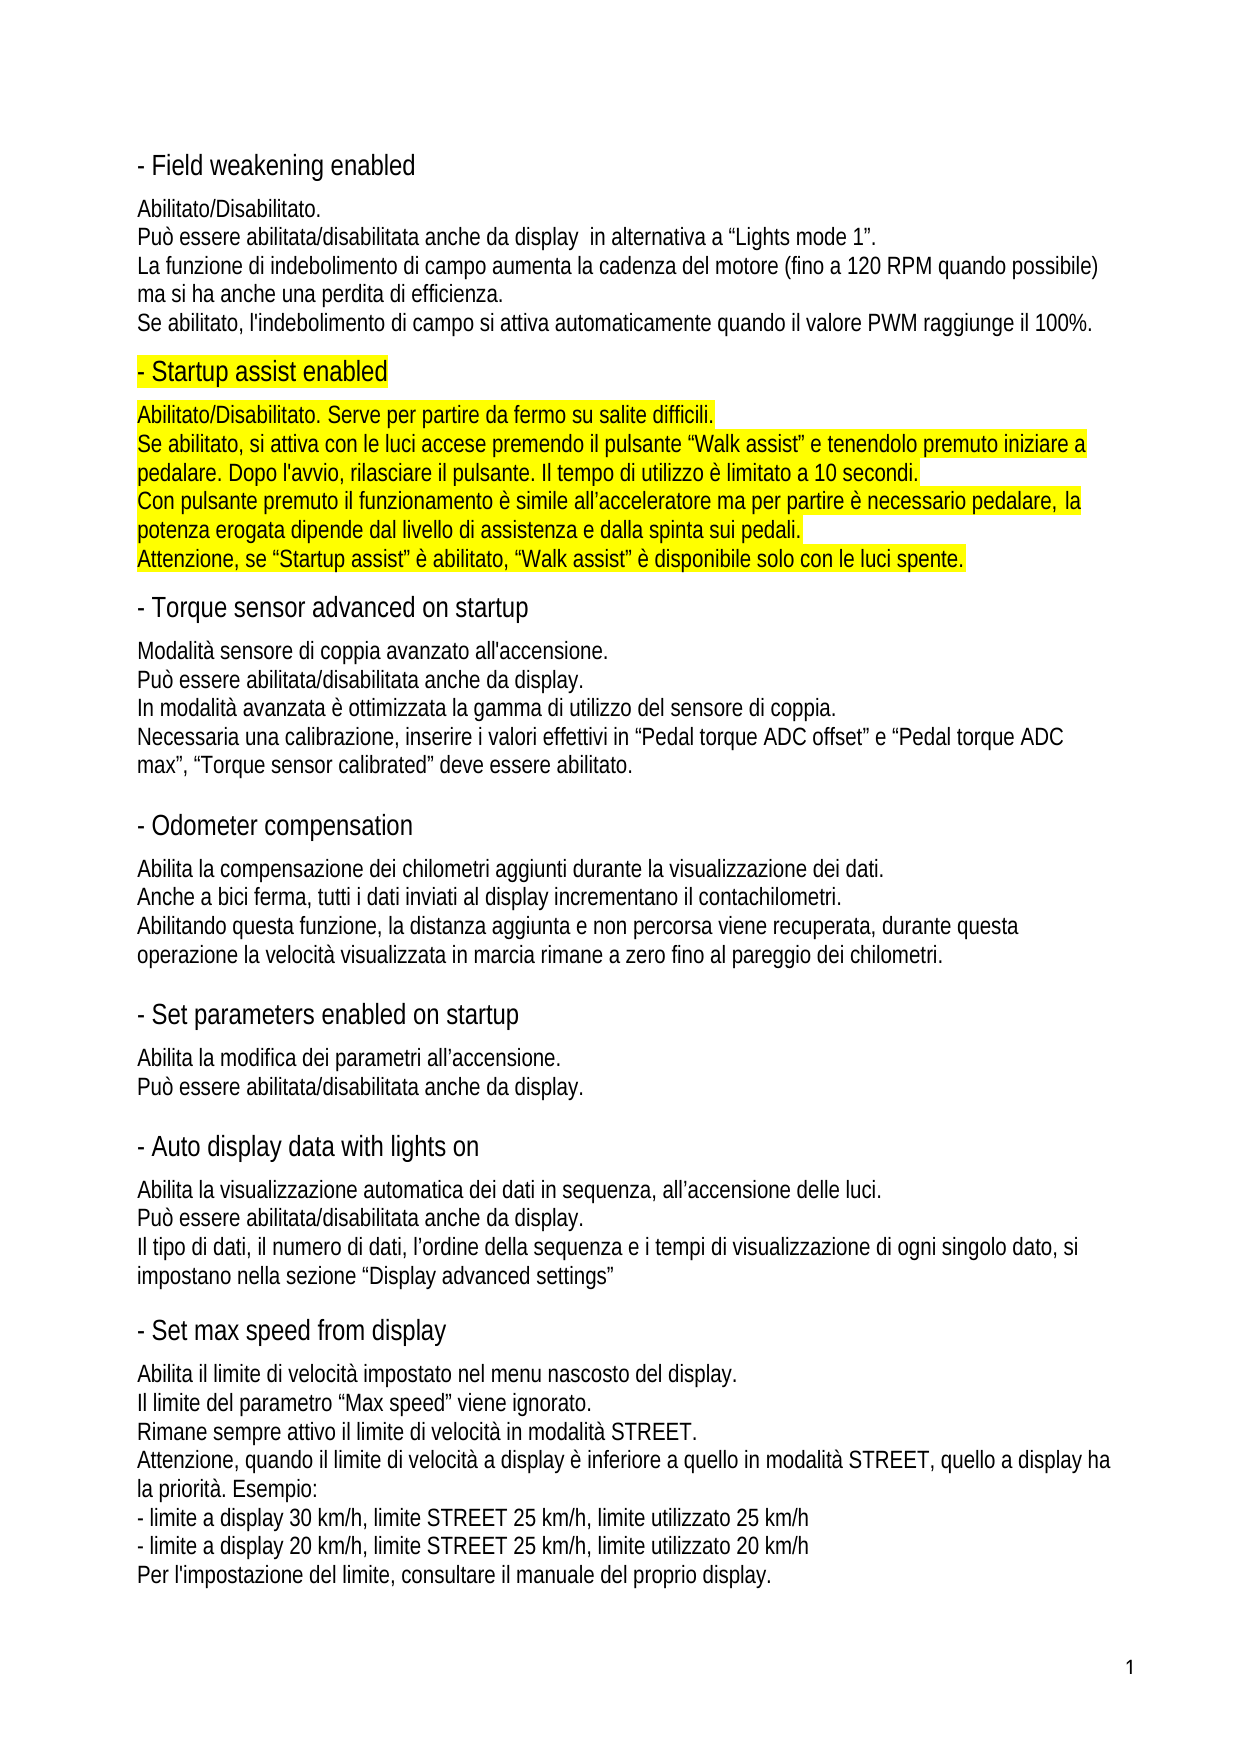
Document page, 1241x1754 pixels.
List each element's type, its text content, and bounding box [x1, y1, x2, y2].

text Abilitato/Disabilitato. [137, 193, 1122, 222]
text Il tipo di dati, il numero di dati, l’ordine della sequenza e i tempi di visualizzazione di ogni singolo dato, si impostano nella sezione “Display advanced settings” [137, 1232, 1122, 1289]
text Se abilitato, l'indebolimento di campo si attiva automaticamente quando il valore PWM raggiunge il 100%. [137, 308, 1122, 337]
text Può essere abilitata/disabilitata anche da display. [137, 664, 1122, 693]
text - Auto display data with lights on [137, 1129, 1122, 1162]
text - limite a display 20 km/h, limite STREET 25 km/h, limite utilizzato 20 km/h [137, 1531, 1122, 1560]
text Per l'impostazione del limite, consultare il manuale del proprio display. [137, 1560, 1122, 1588]
text Attenzione, se “Startup assist” è abilitato, “Walk assist” è disponibile solo con le luci spente. [137, 544, 1122, 572]
text Abilitato/Disabilitato. Serve per partire da fermo su salite difficili. [137, 400, 1122, 429]
text - Set parameters enabled on startup [137, 997, 1122, 1030]
text Abilita la modifica dei parametri all’accensione. [137, 1043, 1122, 1072]
text - Set max speed from display [137, 1313, 1122, 1347]
text Può essere abilitata/disabilitata anche da display. [137, 1203, 1122, 1232]
text Attenzione, quando il limite di velocità a display è inferiore a quello in modalità STREET, quello a display ha la priorità. Esempio: [137, 1445, 1122, 1502]
text - Startup assist enabled [137, 354, 1122, 388]
text Se abilitato, si attiva con le luci accese premendo il pulsante “Walk assist” e tenendolo premuto iniziare a pedalare. Dopo l'avvio, rilasciare il pulsante. Il tempo di utilizzo è limitato a 10 secondi. Con pulsante premuto il funzionamento è simile all’acceleratore ma per partire è necessario pedalare, la potenza erogata dipende dal livello di assistenza e dalla spinta sui pedali. [137, 429, 1122, 544]
text Abilita la visualizzazione automatica dei dati in sequenza, all’accensione delle luci. [137, 1175, 1122, 1203]
text La funzione di indebolimento di campo aumenta la cadenza del motore (fino a 120 RPM quando possibile) ma si ha anche una perdita di efficienza. [137, 251, 1122, 308]
text Abilitando questa funzione, la distanza aggiunta e non percorsa viene recuperata, durante questa operazione la velocità visualizzata in marcia rimane a zero fino al pareggio dei chilometri. [137, 911, 1122, 968]
text - Field weakening enabled [137, 148, 1122, 181]
text Necessaria una calibrazione, inserire i valori effettivi in “Pedal torque ADC offset” e “Pedal torque ADC max”, “Torque sensor calibrated” deve essere abilitato. [137, 722, 1122, 779]
text In modalità avanzata è ottimizzata la gamma di utilizzo del sensore di coppia. [137, 693, 1122, 722]
text Rimane sempre attivo il limite di velocità in modalità STREET. [137, 1417, 1122, 1445]
text - Odometer compensation [137, 808, 1122, 841]
text Abilita il limite di velocità impostato nel menu nascosto del display. [137, 1359, 1122, 1388]
text Abilita la compensazione dei chilometri aggiunti durante la visualizzazione dei dati. [137, 854, 1122, 882]
text Può essere abilitata/disabilitata anche da display in alternativa a “Lights mode 1”. [137, 222, 1122, 251]
text - limite a display 30 km/h, limite STREET 25 km/h, limite utilizzato 25 km/h [137, 1502, 1122, 1531]
text Può essere abilitata/disabilitata anche da display. [137, 1072, 1122, 1100]
text - Torque sensor advanced on startup [137, 590, 1122, 623]
text Il limite del parametro “Max speed” viene ignorato. [137, 1388, 1122, 1417]
text Anche a bici ferma, tutti i dati inviati al display incrementano il contachilometri. [137, 882, 1122, 911]
text Modalità sensore di coppia avanzato all'accensione. [137, 636, 1122, 664]
